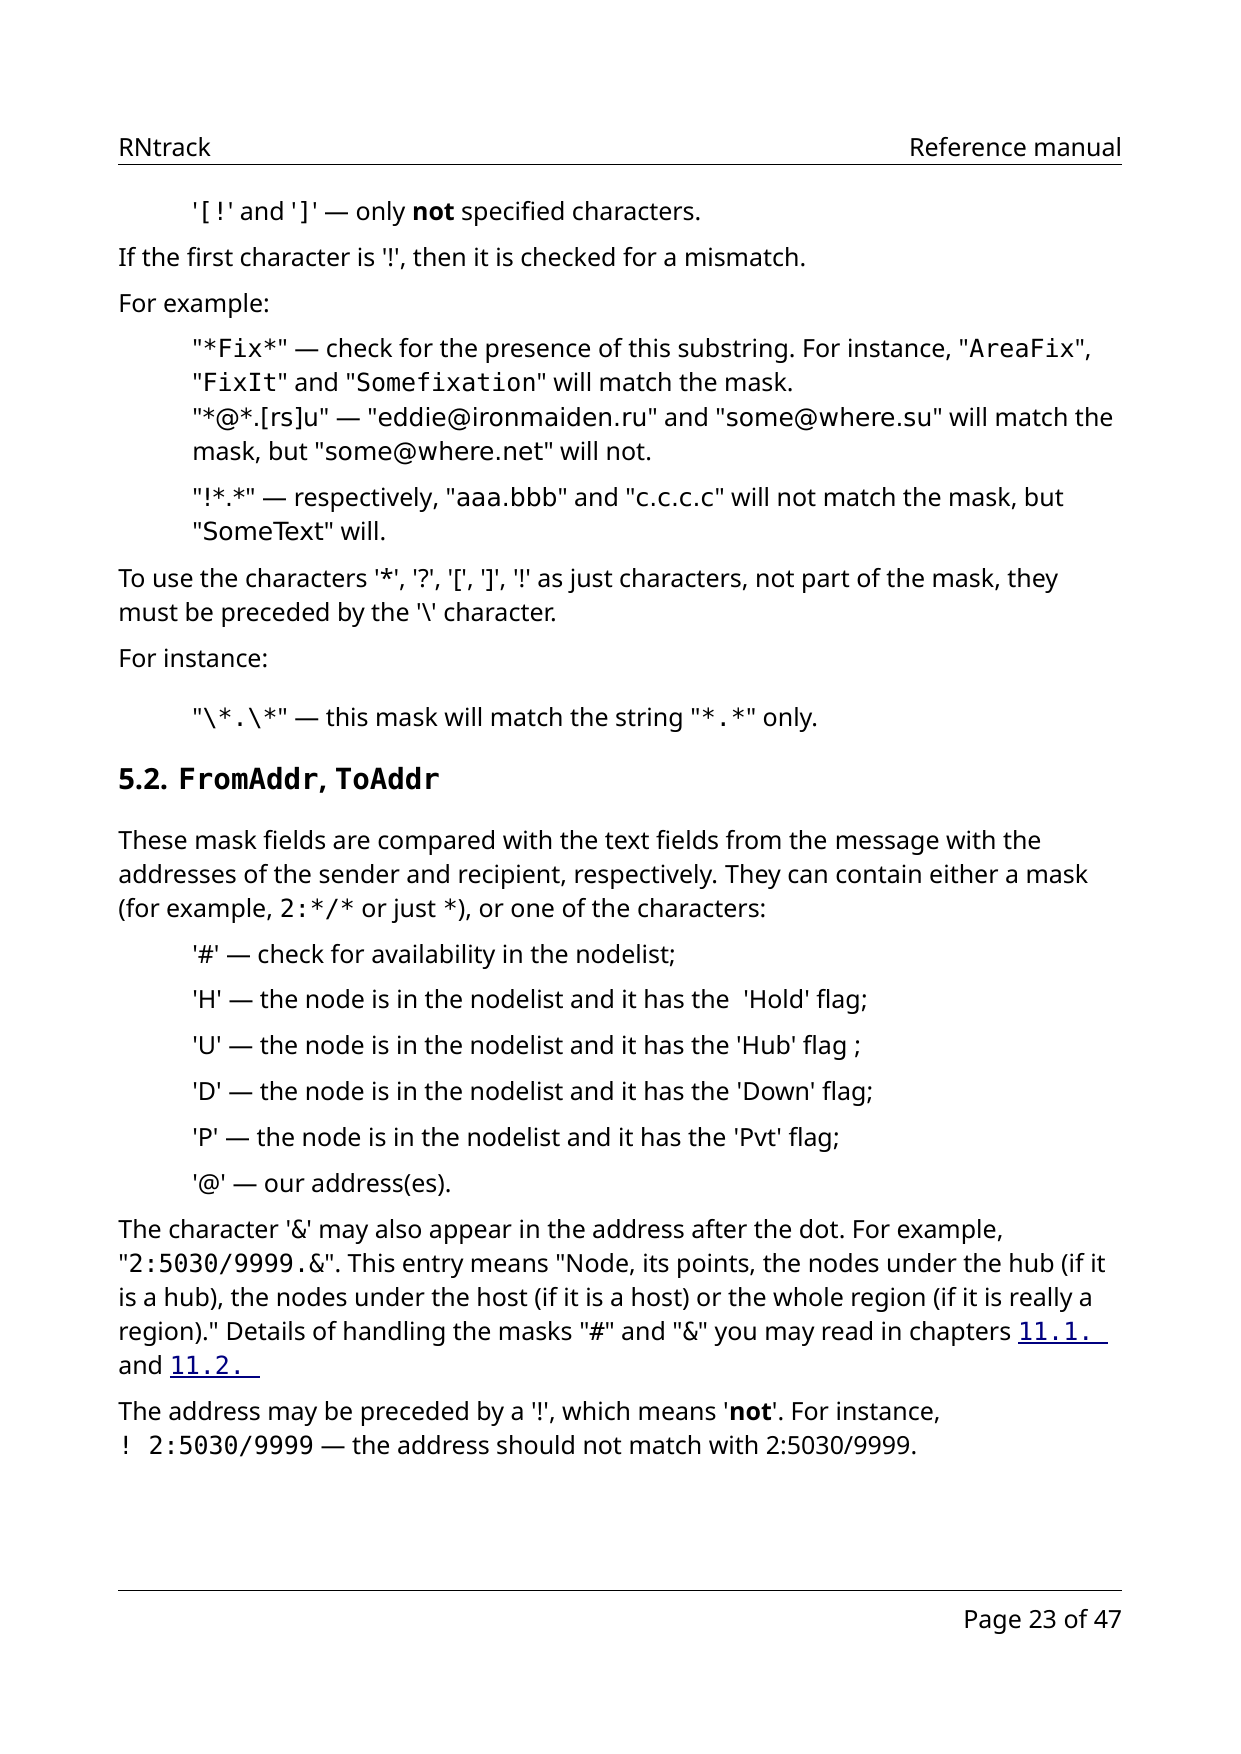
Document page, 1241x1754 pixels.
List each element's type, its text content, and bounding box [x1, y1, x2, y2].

text 'H' — the node is in the nodelist and it has the 'Hold' flag; [192, 982, 1122, 1016]
text If the first character is '!', then it is checked for a mismatch. [118, 239, 1122, 273]
text The character '&' may also appear in the address after the dot. For example, "2:5030/9999.&". This entry means "Node, its points, the nodes under the hub (if it is a hub), the nodes under the host (if it is a host) or the whole region (if it is really a region)." Details of handling the masks "#" and "&" you may read in chapters 11.1 and 11.2 [118, 1211, 1122, 1382]
text "!*.*" — respectively, "aaa.bbb" and "c.c.c.c" will not match the mask, but "SomeText" will. [192, 480, 1122, 548]
text 'U' — the node is in the nodelist and it has the 'Hub' flag ; [192, 1028, 1122, 1062]
text These mask fields are compared with the text fields from the message with the addresses of the sender and recipient, respectively. They can contain either a mask (for example, 2:*/* or just *), or one of the characters: [118, 822, 1122, 924]
text "*@*.[rs]u" — "eddie@ironmaiden.ru" and "some@where.su" will match the mask, but "some@where.net" will not. [192, 399, 1122, 467]
text The address may be preceded by a '!', which means 'not'. For instance, ! 2:5030/9999 — the address should not match with 2:5030/9999. [118, 1393, 1122, 1462]
subtitle FromAddr, ToAddr [118, 758, 1122, 798]
text 'D' — the node is in the nodelist and it has the 'Down' flag; [192, 1074, 1122, 1108]
text 'P' — the node is in the nodelist and it has the 'Pvt' flag; [192, 1120, 1122, 1154]
text To use the characters '*', '?', '[', ']', '!' as just characters, not part of the mask, they must be preceded by the '\' character. [118, 560, 1122, 628]
text For instance: [118, 641, 1122, 675]
text "*Fix*" — check for the presence of this substring. For instance, "AreaFix", "FixIt" and "Somefixation" will match the mask. [192, 331, 1122, 399]
text "\*.\*" — this mask will match the string "*.*" only. [192, 699, 1122, 733]
text '@' — our address(es). [192, 1166, 1122, 1199]
text For example: [118, 285, 1122, 319]
text '[!' and ']' — only not specified characters. [192, 193, 1122, 228]
text '#' — check for availability in the nodelist; [192, 936, 1122, 970]
